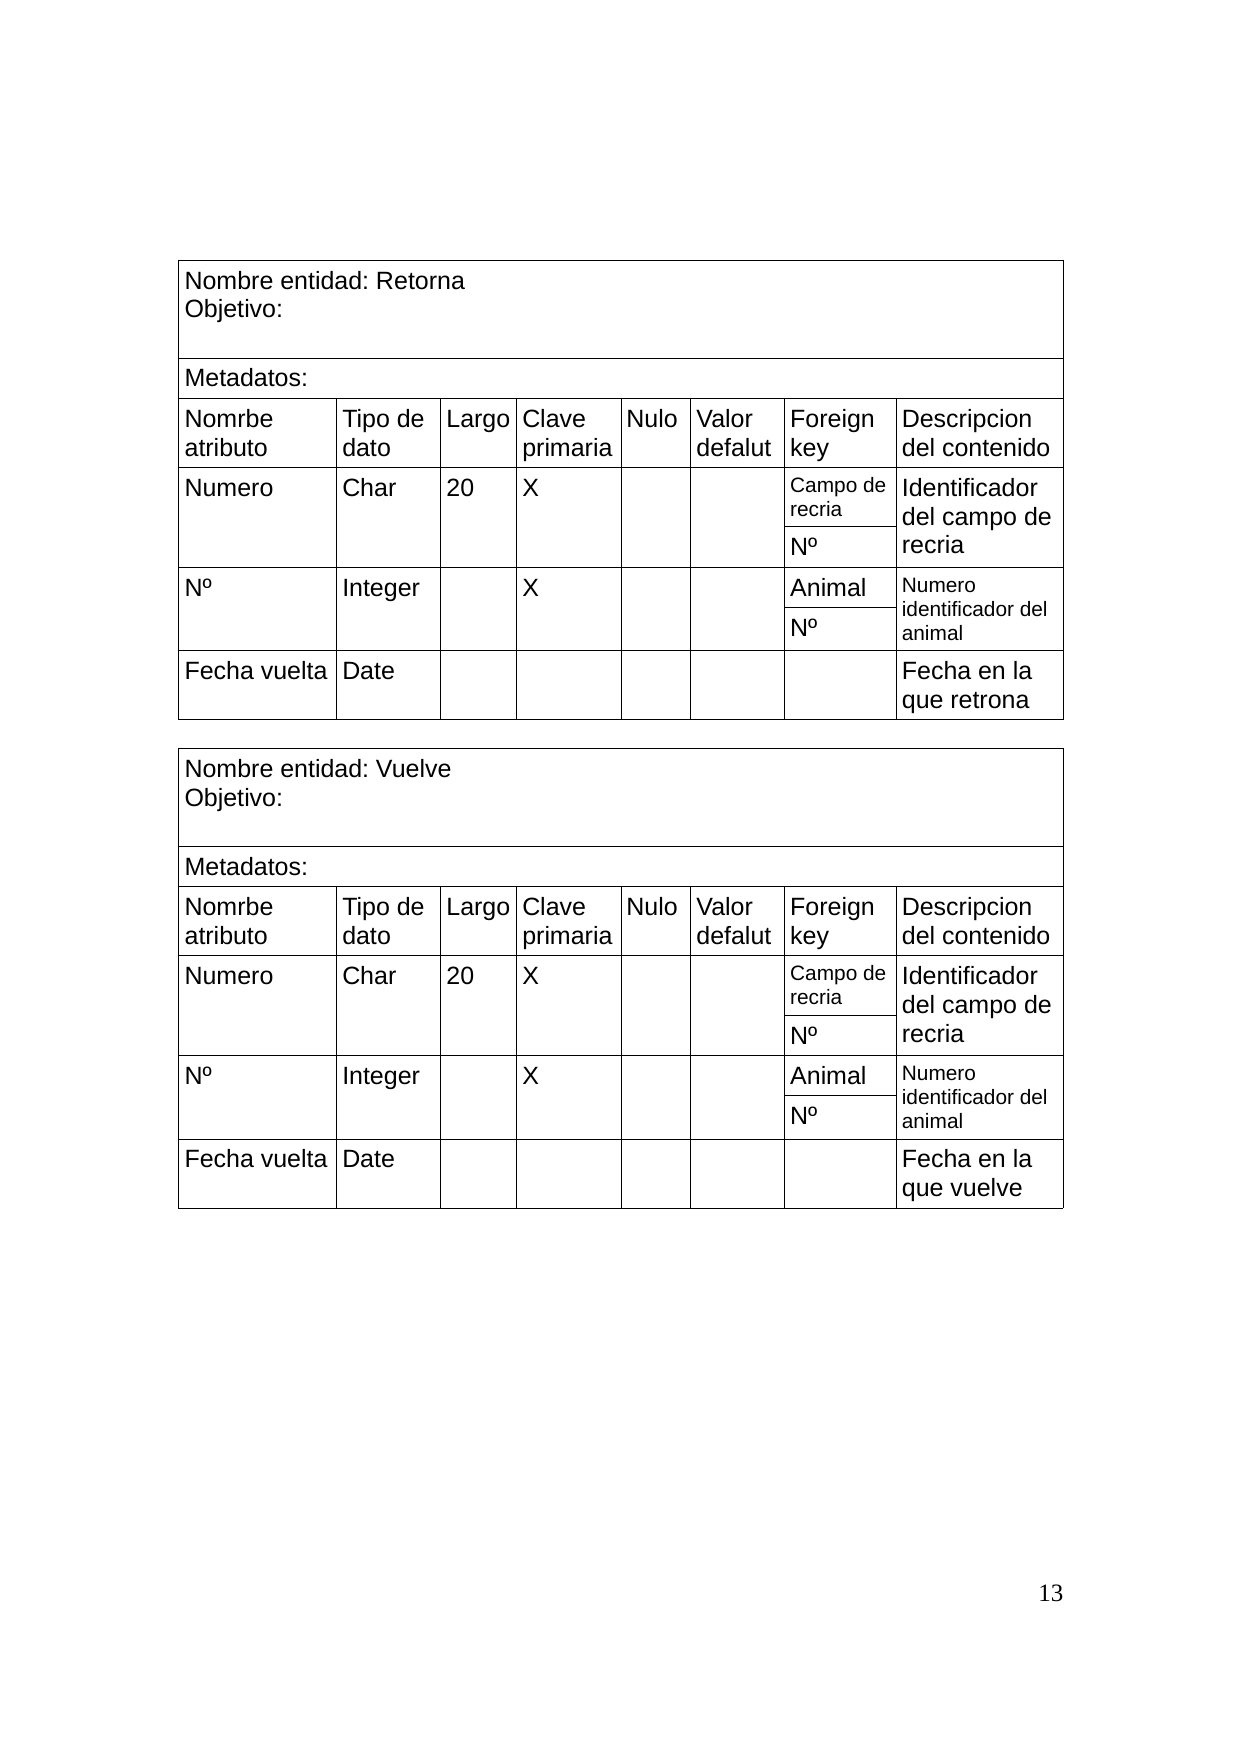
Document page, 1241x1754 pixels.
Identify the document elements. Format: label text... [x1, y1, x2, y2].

table_cell Descripcion del contenido [897, 887, 1063, 955]
table_cell Identificador del campo de recria [897, 468, 1063, 567]
table_cell [622, 651, 690, 719]
table_cell [622, 468, 690, 567]
table_cell [785, 1140, 896, 1208]
table_cell Descripcion del contenido [897, 399, 1063, 467]
table_cell X [517, 568, 621, 650]
table_cell [691, 956, 784, 1055]
table_cell Nomrbe atributo [179, 887, 336, 955]
table_cell Numero [179, 468, 336, 567]
table_cell Valor defalut [691, 887, 784, 955]
table_cell Tipo de dato [337, 887, 440, 955]
table_cell [441, 1056, 516, 1138]
table_cell Identificador del campo de recria [897, 956, 1063, 1055]
table_cell Numero [179, 956, 336, 1055]
table_cell [691, 468, 784, 567]
table_cell X [517, 956, 621, 1055]
table_cell X [517, 1056, 621, 1138]
table_cell [441, 568, 516, 650]
table_header Nombre entidad: Retorna Objetivo: [179, 261, 1063, 358]
table_cell Fecha en la que retrona [897, 651, 1063, 719]
table_cell Char [337, 468, 440, 567]
table_cell Foreign key [785, 887, 896, 955]
table_cell [517, 651, 621, 719]
table_cell Nulo [622, 887, 690, 955]
table_cell Tipo de dato [337, 399, 440, 467]
table_cell [691, 651, 784, 719]
table_cell Date [337, 1140, 440, 1208]
table_cell Campo de recria [785, 956, 896, 1015]
table_cell Nº [785, 1096, 896, 1138]
table_cell [622, 1140, 690, 1208]
table_cell Fecha vuelta [179, 651, 336, 719]
table_cell Date [337, 651, 440, 719]
table_cell Char [337, 956, 440, 1055]
table_cell 20 [441, 956, 516, 1055]
table_cell Clave primaria [517, 399, 621, 467]
table_cell Numero identificador del animal [897, 568, 1063, 650]
table_cell Nº [785, 1016, 896, 1055]
table_cell Metadatos: [179, 847, 1063, 886]
table_cell Nº [785, 608, 896, 650]
table_cell X [517, 468, 621, 567]
table_cell Nº [179, 568, 336, 650]
table_cell Numero identificador del animal [897, 1056, 1063, 1138]
table_cell [691, 568, 784, 650]
table_cell [441, 651, 516, 719]
table_cell Largo [441, 399, 516, 467]
table_cell Campo de recria [785, 468, 896, 526]
table_cell [622, 1056, 690, 1138]
table_cell Valor defalut [691, 399, 784, 467]
table_cell Integer [337, 1056, 440, 1138]
table_cell [622, 568, 690, 650]
table_cell [691, 1056, 784, 1138]
table_cell [622, 956, 690, 1055]
table_cell Clave primaria [517, 887, 621, 955]
table_cell [691, 1140, 784, 1208]
table_cell Fecha en la que vuelve [897, 1140, 1063, 1208]
table_cell [441, 1140, 516, 1208]
table_cell Animal [785, 1056, 896, 1095]
table_cell Integer [337, 568, 440, 650]
table_cell Nº [179, 1056, 336, 1138]
table_cell Foreign key [785, 399, 896, 467]
table_cell Nomrbe atributo [179, 399, 336, 467]
table_cell Largo [441, 887, 516, 955]
table_cell Nulo [622, 399, 690, 467]
table_cell Fecha vuelta [179, 1140, 336, 1208]
table_cell 20 [441, 468, 516, 567]
table_header Nombre entidad: Vuelve Objetivo: [179, 749, 1063, 846]
table_cell Animal [785, 568, 896, 607]
table_cell Nº [785, 527, 896, 567]
table_cell [517, 1140, 621, 1208]
table_cell Metadatos: [179, 359, 1063, 398]
table_cell [785, 651, 896, 719]
